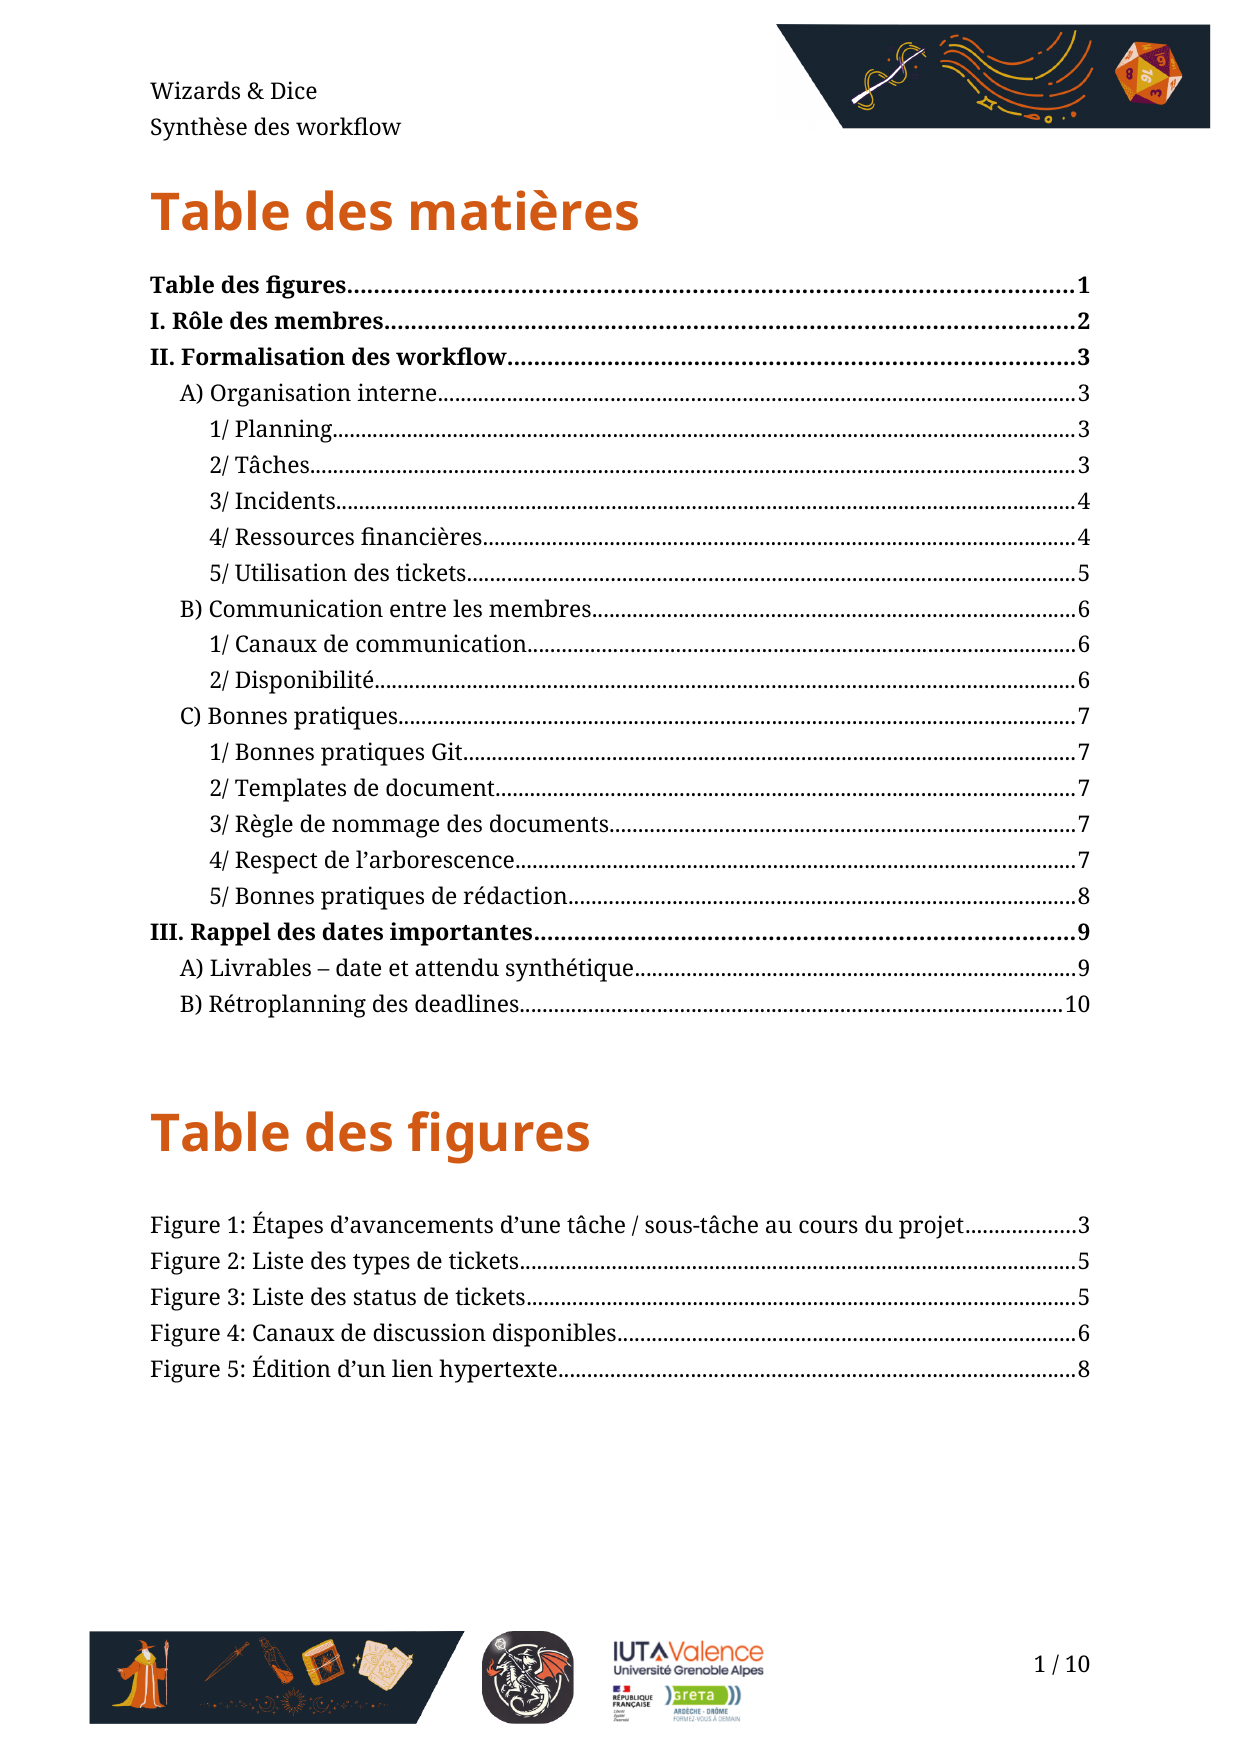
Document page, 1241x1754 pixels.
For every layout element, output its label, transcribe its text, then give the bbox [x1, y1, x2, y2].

text II. Formalisation des workflow 3 [150, 341, 1090, 372]
text 1/ Canaux de communication 6 [209, 628, 1090, 660]
text 3/ Règle de nommage des documents 7 [209, 808, 1090, 839]
picture [81, 1620, 788, 1733]
text Figure 4: Canaux de discussion disponibles 6 [150, 1317, 1090, 1348]
text Table des figures 1 [150, 269, 1090, 300]
text 4/ Respect de l’arborescence 7 [209, 844, 1090, 875]
text B) Rétroplanning des deadlines 10 [179, 988, 1090, 1019]
text 1/ Planning 3 [209, 413, 1090, 444]
text 5/ Bonnes pratiques de rédaction 8 [209, 880, 1090, 911]
text I. Rôle des membres 2 [150, 305, 1090, 336]
text A) Organisation interne 3 [179, 377, 1090, 408]
text 3/ Incidents 4 [209, 485, 1090, 516]
text Figure 1: Étapes d’avancements d’une tâche / sous-tâche au cours du projet 3 [150, 1209, 1090, 1240]
text Figure 5: Édition d’un lien hypertexte 8 [150, 1352, 1090, 1384]
text 4/ Ressources financières 4 [209, 521, 1090, 552]
text 2/ Templates de document 7 [209, 772, 1090, 803]
text 5/ Utilisation des tickets 5 [209, 557, 1090, 588]
text C) Bonnes pratiques 7 [179, 700, 1090, 732]
text A) Livrables – date et attendu synthétique 9 [179, 952, 1090, 983]
picture [771, 21, 1218, 131]
text 2/ Tâches 3 [209, 449, 1090, 480]
subtitle Table des figures [150, 1096, 1090, 1167]
text III. Rappel des dates importantes 9 [150, 916, 1090, 947]
text Figure 3: Liste des status de tickets 5 [150, 1281, 1090, 1312]
text B) Communication entre les membres 6 [179, 592, 1090, 624]
text 1/ Bonnes pratiques Git 7 [209, 736, 1090, 767]
subtitle Table des matières [150, 175, 1090, 246]
text Figure 2: Liste des types de tickets 5 [150, 1245, 1090, 1276]
text 2/ Disponibilité 6 [209, 664, 1090, 696]
